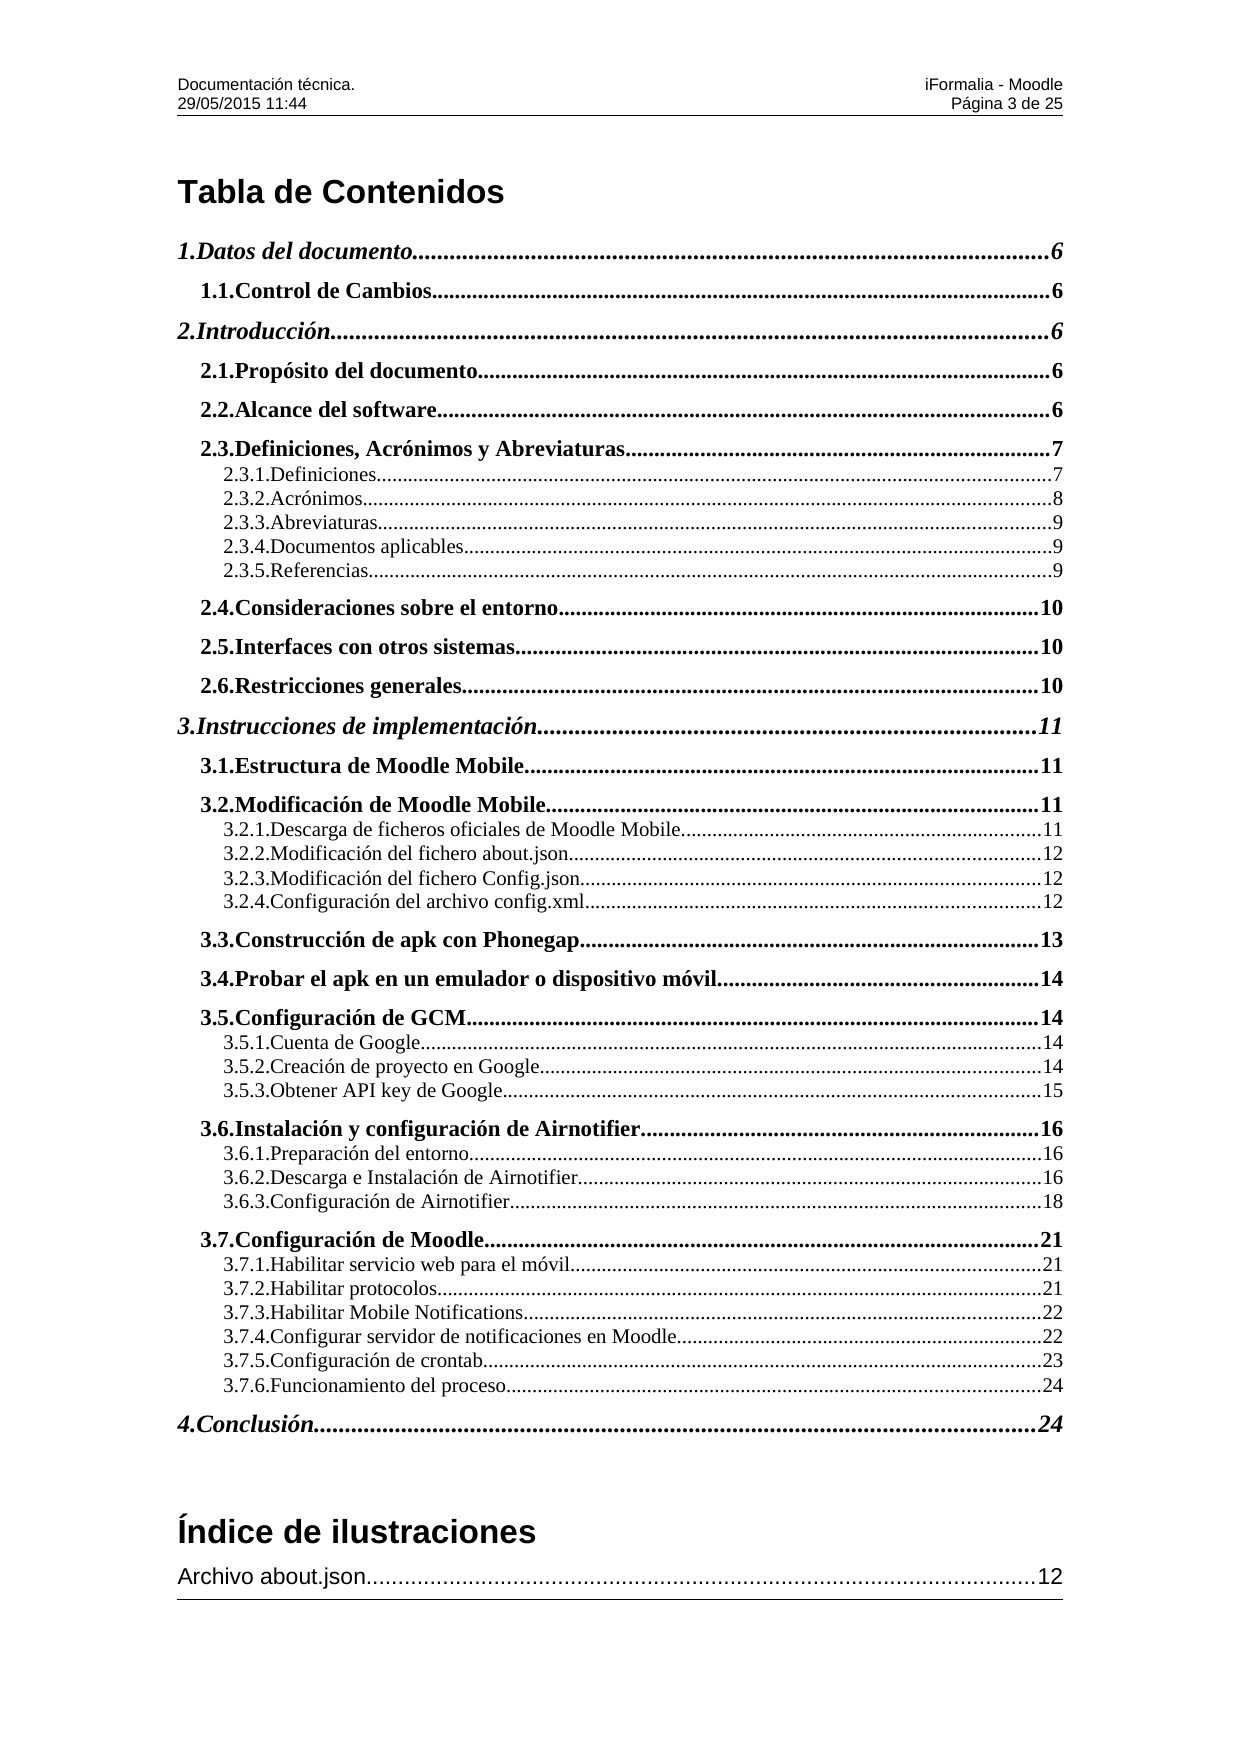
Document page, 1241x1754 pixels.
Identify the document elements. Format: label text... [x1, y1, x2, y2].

text 1.1.Control de Cambios 6 [200, 277, 1063, 304]
text 2.Introducción 6 [177, 316, 1063, 345]
text 3.6.Instalación y configuración de Airnotifier. 16 [200, 1115, 1063, 1141]
text 1.Datos del documento 6 [177, 236, 1063, 265]
text 2.2.Alcance del software 6 [200, 396, 1063, 423]
text 3.2.2.Modificación del fichero about.json. 12 [223, 841, 1063, 865]
text 2.3.1.Definiciones 7 [223, 461, 1063, 486]
subtitle Tabla de Contenidos [177, 173, 1063, 211]
text 3.4.Probar el apk en un emulador o dispositivo móvil. 14 [200, 965, 1063, 991]
text 3.5.Configuración de GCM 14 [200, 1004, 1063, 1030]
text 3.2.Modificación de Moodle Mobile. 11 [200, 791, 1063, 817]
text 3.6.1.Preparación del entorno 16 [223, 1141, 1063, 1165]
text 2.5.Interfaces con otros sistemas 10 [200, 633, 1063, 659]
text 3.6.3.Configuración de Airnotifier. 18 [223, 1189, 1063, 1213]
text 2.1.Propósito del documento 6 [200, 357, 1063, 384]
text 3.5.1.Cuenta de Google 14 [223, 1030, 1063, 1054]
text 3.7.6.Funcionamiento del proceso 24 [223, 1372, 1063, 1397]
text 2.3.Definiciones, Acrónimos y Abreviaturas 7 [200, 435, 1063, 461]
subtitle Índice de ilustraciones [177, 1512, 1063, 1550]
text 3.5.3.Obtener API key de Google. 15 [223, 1078, 1063, 1102]
text 3.6.2.Descarga e Instalación de Airnotifier 16 [223, 1165, 1063, 1189]
text 4.Conclusión 24 [177, 1409, 1063, 1438]
text 3.7.2.Habilitar protocolos 21 [223, 1276, 1063, 1300]
text 3.2.3.Modificación del fichero Config.json. 12 [223, 865, 1063, 889]
text 3.7.5.Configuración de crontab 23 [223, 1348, 1063, 1372]
text 3.3.Construcción de apk con Phonegap. 13 [200, 926, 1063, 952]
text 2.3.3.Abreviaturas 9 [223, 509, 1063, 534]
text Archivo about.json 12 [177, 1563, 1063, 1589]
text 3.7.3.Habilitar Mobile Notifications 22 [223, 1300, 1063, 1324]
text 2.3.2.Acrónimos 8 [223, 486, 1063, 509]
text 3.5.2.Creación de proyecto en Google 14 [223, 1054, 1063, 1078]
text 3.2.4.Configuración del archivo config.xml. 12 [223, 889, 1063, 913]
text 2.6.Restricciones generales 10 [200, 672, 1063, 698]
text 2.3.5.Referencias 9 [223, 558, 1063, 582]
text 3.2.1.Descarga de ficheros oficiales de Moodle Mobile. 11 [223, 817, 1063, 841]
text 3.7.1.Habilitar servicio web para el móvil 21 [223, 1252, 1063, 1276]
text 3.7.Configuración de Moodle 21 [200, 1226, 1063, 1252]
text 3.Instrucciones de implementación 11 [177, 711, 1063, 739]
text 3.7.4.Configurar servidor de notificaciones en Moodle. 22 [223, 1324, 1063, 1348]
text 2.4.Consideraciones sobre el entorno 10 [200, 594, 1063, 621]
text 3.1.Estructura de Moodle Mobile. 11 [200, 752, 1063, 778]
text 2.3.4.Documentos aplicables 9 [223, 534, 1063, 558]
